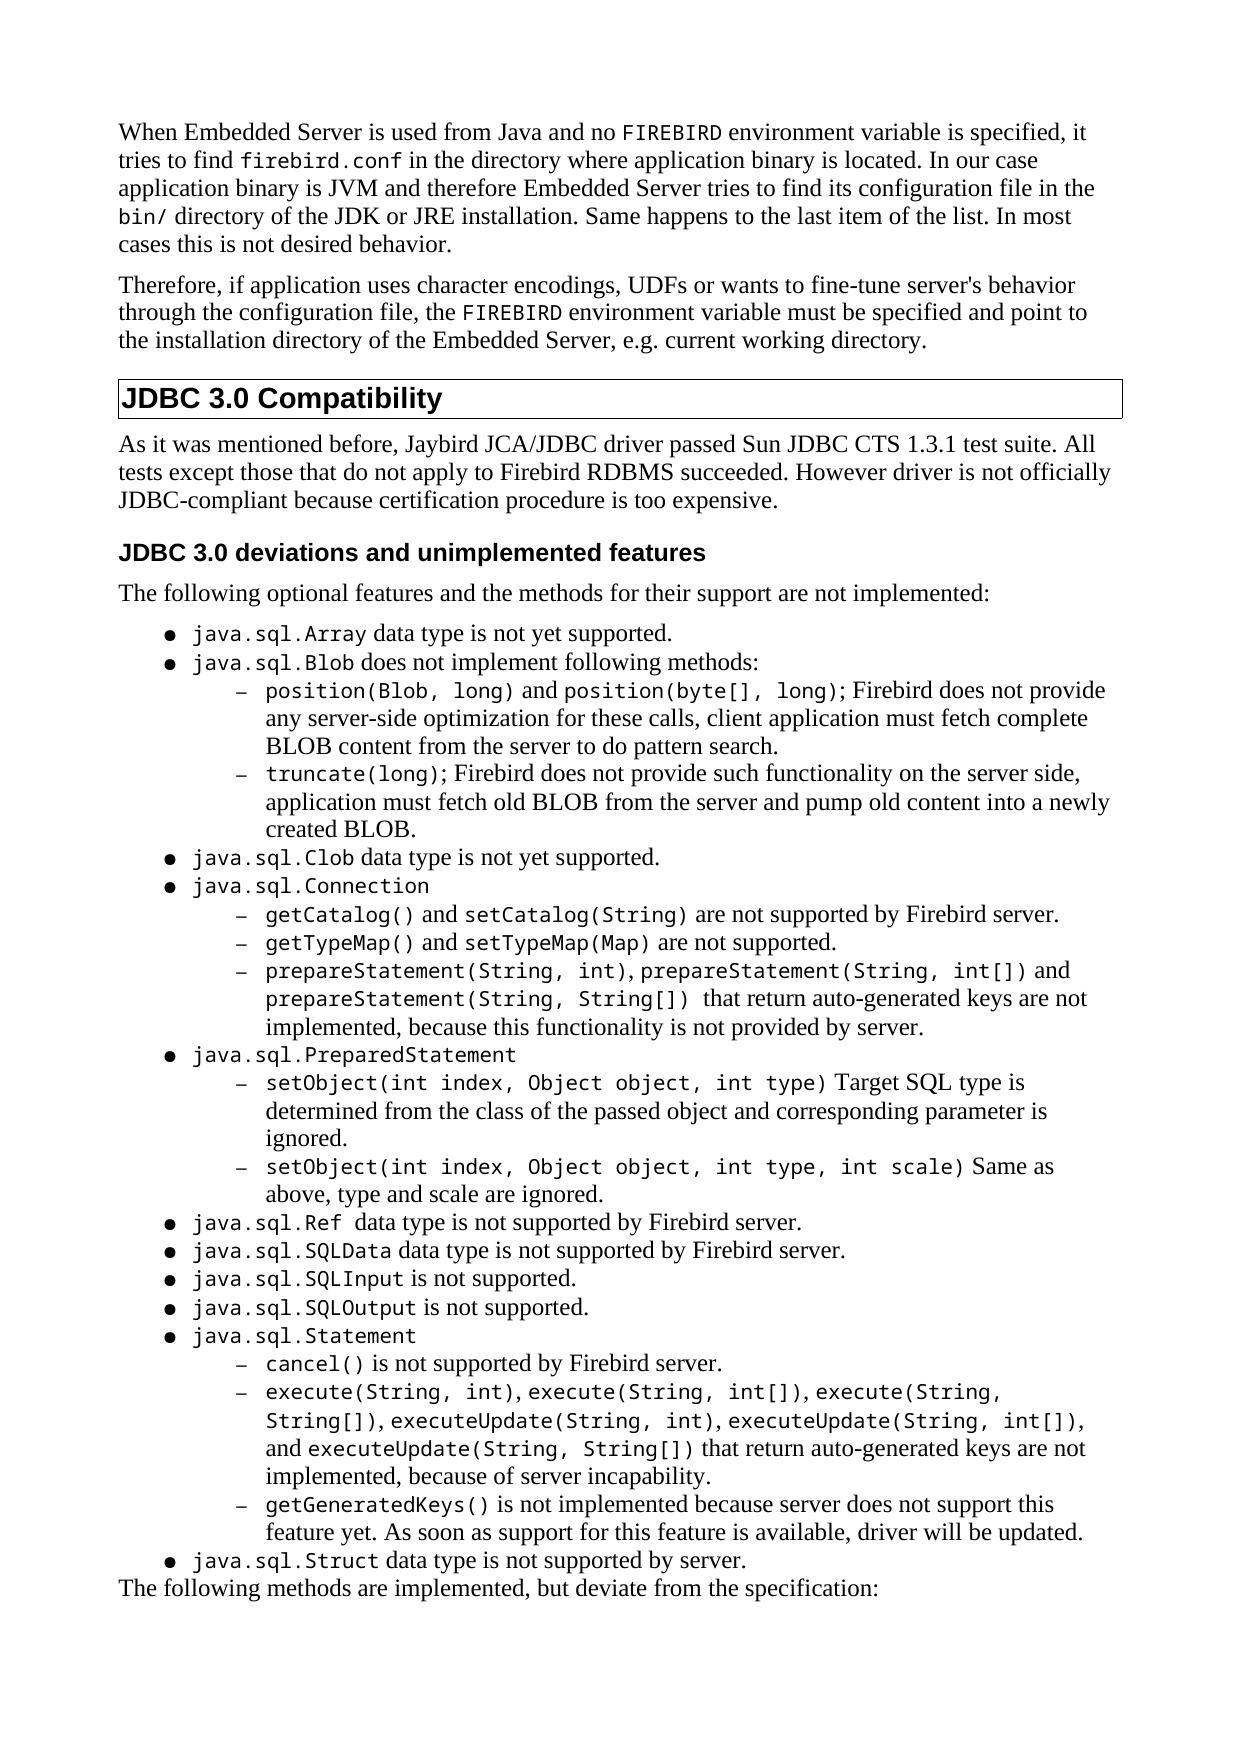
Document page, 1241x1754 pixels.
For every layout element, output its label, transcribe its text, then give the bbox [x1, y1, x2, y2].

list getGeneratedKeys() is not implemented because server does not support this feature yet. As soon as support for this feature is available, driver will be updated. [236, 1490, 1122, 1546]
subtitle JDBC 3.0 Compatibility [119, 380, 1122, 418]
list position(Blob, long) and position(byte[], long); Firebird does not provide any server-side optimization for these calls, client application must fetch complete BLOB content from the server to do pattern search. [236, 676, 1122, 759]
list java.sql.Blob does not implement following methods: [162, 648, 1122, 676]
list java.sql.Statement [162, 1321, 1122, 1349]
list java.sql.SQLData data type is not supported by Firebird server. [162, 1236, 1122, 1264]
list java.sql.Ref data type is not supported by Firebird server. [162, 1208, 1122, 1236]
list java.sql.SQLOutput is not supported. [162, 1293, 1122, 1321]
list getTypeMap() and setTypeMap(Map) are not supported. [236, 928, 1122, 956]
text The following optional features and the methods for their support are not implemented: [118, 579, 1122, 607]
list java.sql.Connection [162, 871, 1122, 900]
list execute(String, int), execute(String, int[]), execute(String, String[]), executeUpdate(String, int), executeUpdate(String, int[]), and executeUpdate(String, String[]) that return auto-generated keys are not implemented, because of server incapability. [236, 1377, 1122, 1490]
list cancel() is not supported by Firebird server. [236, 1349, 1122, 1377]
list java.sql.SQLInput is not supported. [162, 1264, 1122, 1293]
text The following methods are implemented, but deviate from the specification: [118, 1574, 1122, 1602]
text Therefore, if application uses character encodings, UDFs or wants to fine-tune server's behavior through the configuration file, the FIREBIRD environment variable must be specified and point to the installation directory of the Embedded Server, e.g. current working directory. [118, 271, 1122, 354]
list java.sql.Clob data type is not yet supported. [162, 843, 1122, 871]
list getCatalog() and setCatalog(String) are not supported by Firebird server. [236, 900, 1122, 928]
list setObject(int index, Object object, int type, int scale) Same as above, type and scale are ignored. [236, 1152, 1122, 1208]
list java.sql.Struct data type is not supported by server. [162, 1546, 1122, 1574]
list setObject(int index, Object object, int type) Target SQL type is determined from the class of the passed object and corresponding parameter is ignored. [236, 1068, 1122, 1152]
list truncate(long); Firebird does not provide such functionality on the server side, application must fetch old BLOB from the server and pump old content into a newly created BLOB. [236, 759, 1122, 843]
subtitle JDBC 3.0 deviations and unimplemented features [118, 539, 1122, 567]
list prepareStatement(String, int), prepareStatement(String, int[]) and prepareStatement(String, String[]) that return auto-generated keys are not implemented, because this functionality is not provided by server. [236, 956, 1122, 1040]
list java.sql.Array data type is not yet supported. [162, 619, 1122, 648]
text When Embedded Server is used from Java and no FIREBIRD environment variable is specified, it tries to find firebird.conf in the directory where application binary is located. In our case application binary is JVM and therefore Embedded Server tries to find its configuration file in the bin/ directory of the JDK or JRE installation. Same happens to the last item of the list. In most cases this is not desired behavior. [118, 118, 1122, 258]
list java.sql.PreparedStatement [162, 1040, 1122, 1068]
text As it was mentioned before, Jaybird JCA/JDBC driver passed Sun JDBC CTS 1.3.1 test suite. All tests except those that do not apply to Firebird RDBMS succeeded. However driver is not officially JDBC-compliant because certification procedure is too expensive. [118, 431, 1122, 514]
